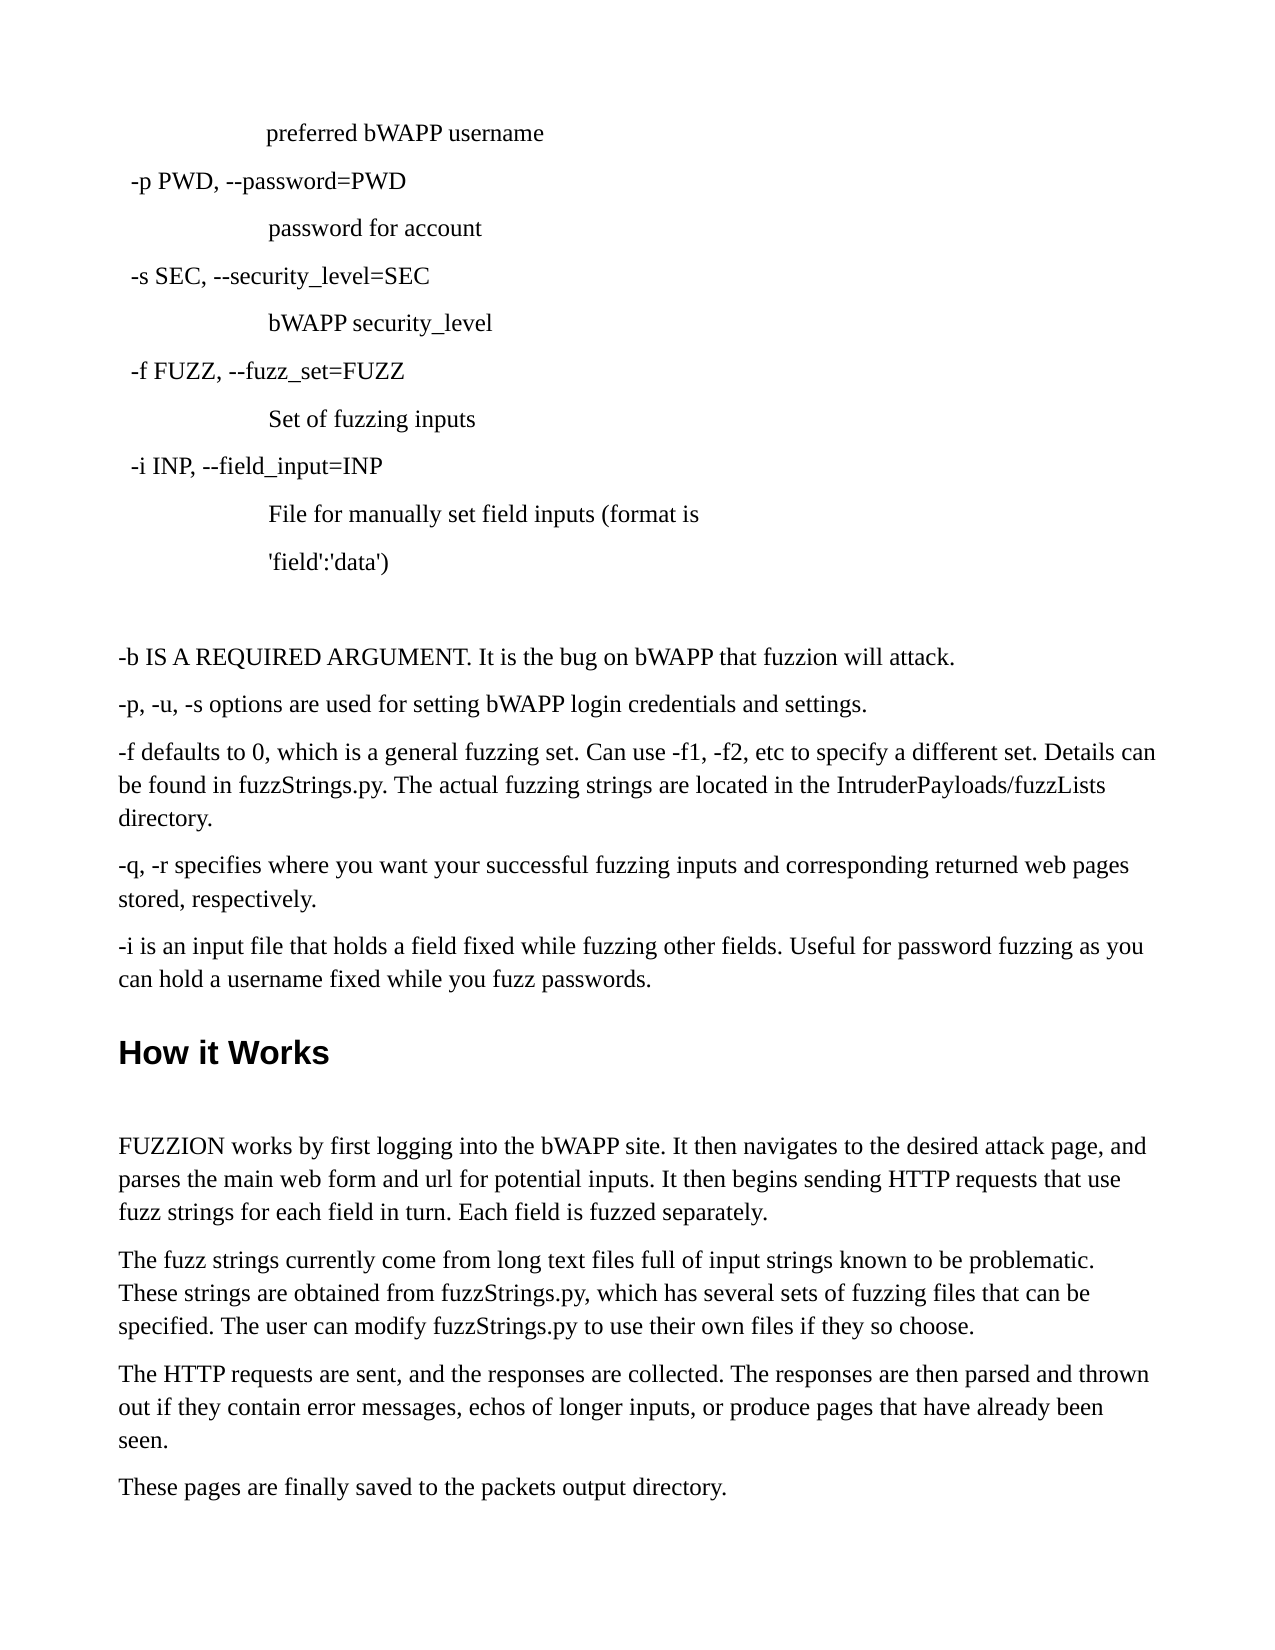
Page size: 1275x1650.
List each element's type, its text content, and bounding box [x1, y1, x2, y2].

text -s SEC, --security_level=SEC [118, 261, 1157, 290]
text File for manually set field inputs (format is [118, 499, 1157, 528]
text FUZZION works by first logging into the bWAPP site. It then navigates to the desired attack page, and parses the main web form and url for potential inputs. It then begins sending HTTP requests that use fuzz strings for each field in turn. Each field is fuzzed separately. [118, 1131, 1157, 1226]
text The fuzz strings currently come from long text files full of input strings known to be problematic. These strings are obtained from fuzzStrings.py, which has several sets of fuzzing files that can be specified. The user can modify fuzzStrings.py to use their own files if they so choose. [118, 1245, 1157, 1340]
text -p PWD, --password=PWD [118, 166, 1157, 194]
text Set of fuzzing inputs [118, 404, 1157, 432]
text -i is an input file that holds a field fixed while fuzzing other fields. Useful for password fuzzing as you can hold a username fixed while you fuzz passwords. [118, 931, 1157, 993]
text These pages are finally saved to the packets output directory. [118, 1472, 1157, 1501]
subtitle How it Works [118, 1033, 1157, 1071]
text -f defaults to 0, which is a general fuzzing set. Can use -f1, -f2, etc to specify a different set. Details can be found in fuzzStrings.py. The actual fuzzing strings are located in the IntruderPayloads/fuzzLists directory. [118, 737, 1157, 832]
text -q, -r specifies where you want your successful fuzzing inputs and corresponding returned web pages stored, respectively. [118, 851, 1157, 912]
text -i INP, --field_input=INP [118, 451, 1157, 480]
text -f FUZZ, --fuzz_set=FUZZ [118, 356, 1157, 385]
text preferred bWAPP username [118, 118, 1157, 147]
text 'field':'data') [118, 547, 1157, 575]
text -b IS A REQUIRED ARGUMENT. It is the bug on bWAPP that fuzzion will attack. [118, 642, 1157, 671]
text The HTTP requests are sent, and the responses are collected. The responses are then parsed and thrown out if they contain error messages, echos of longer inputs, or produce pages that have already been seen. [118, 1359, 1157, 1453]
text -p, -u, -s options are used for setting bWAPP login credentials and settings. [118, 689, 1157, 718]
text password for account [118, 213, 1157, 242]
text bWAPP security_level [118, 308, 1157, 337]
